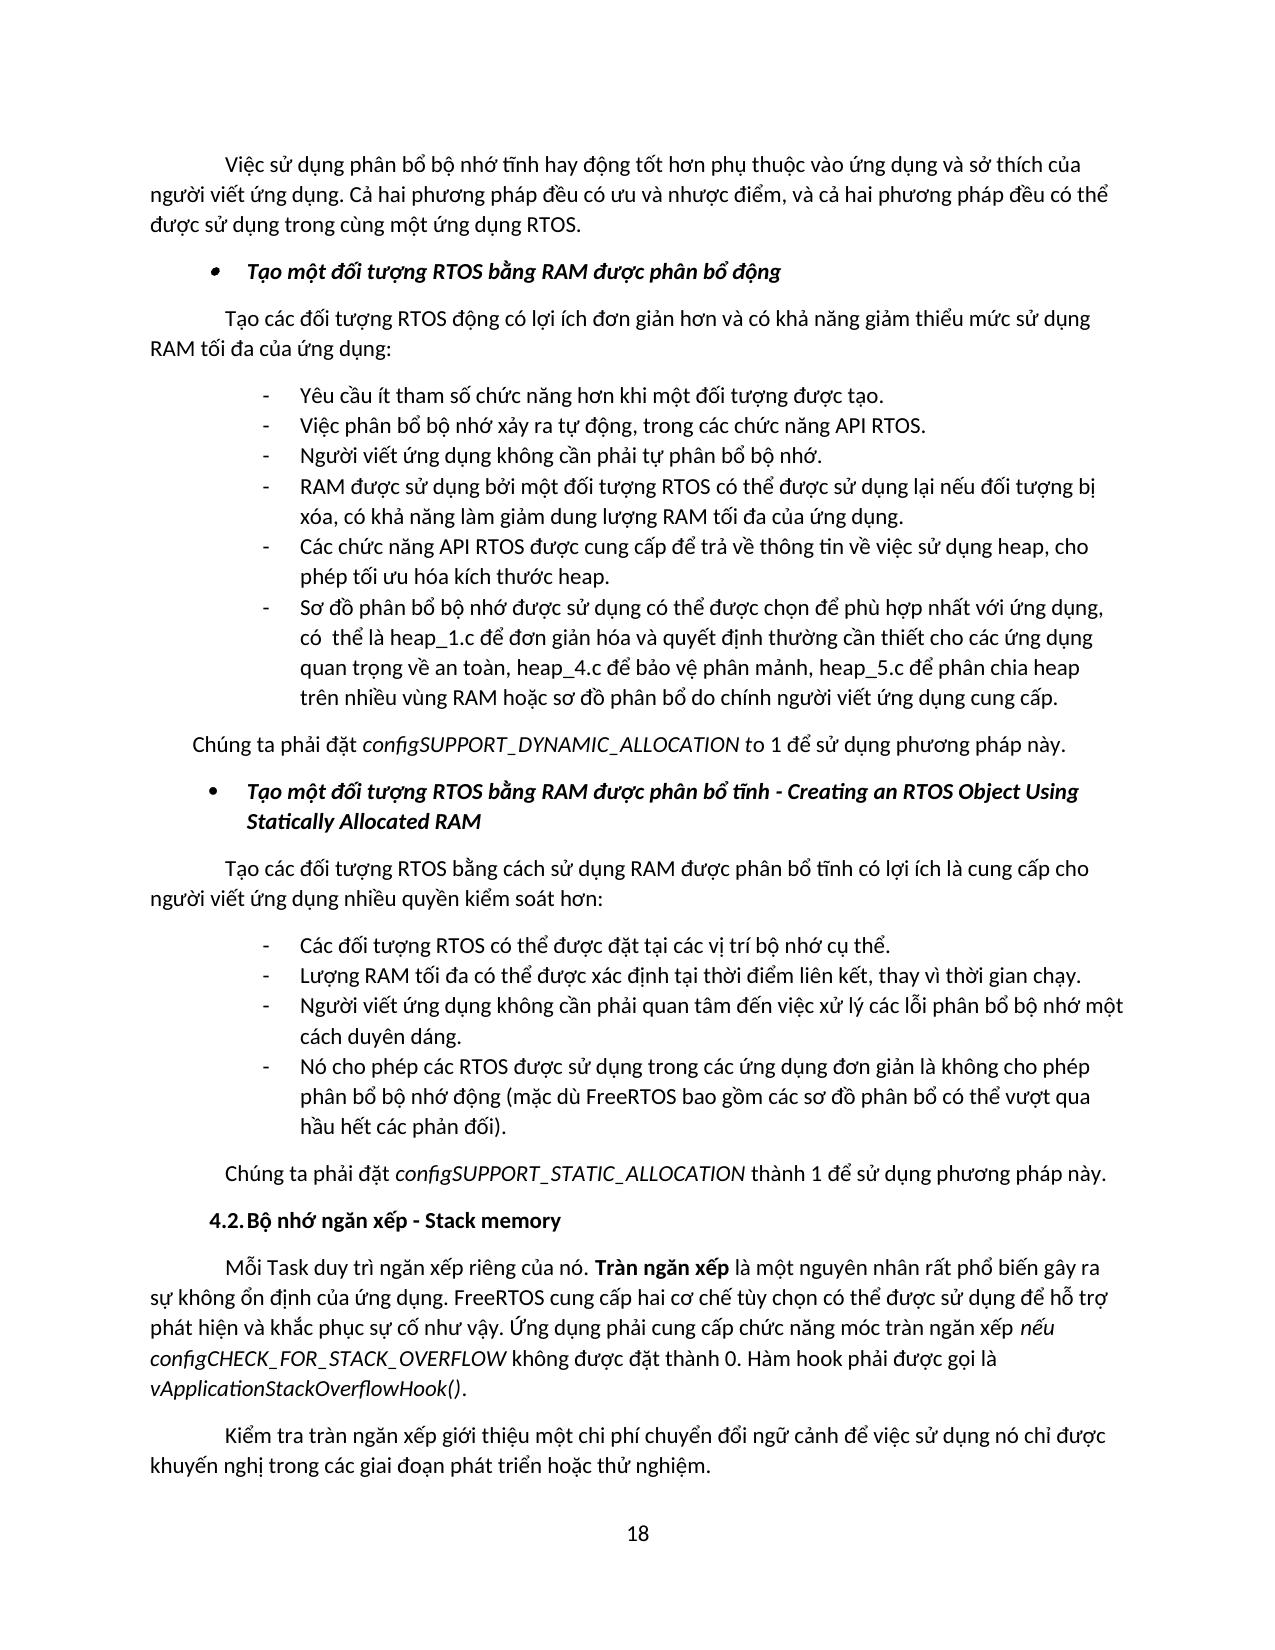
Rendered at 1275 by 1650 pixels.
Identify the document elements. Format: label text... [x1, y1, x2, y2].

text Tạo các đối tượng RTOS động có lợi ích đơn giản hơn và có khả năng giảm thiểu mức sử dụng RAM tối đa của ứng dụng: [150, 304, 1125, 362]
list Sơ đồ phân bổ bộ nhớ được sử dụng có thể được chọn để phù hợp nhất với ứng dụng, có thể là heap_1.c để đơn giản hóa và quyết định thường cần thiết cho các ứng dụng quan trọng về an toàn, heap_4.c để bảo vệ phân mảnh, heap_5.c để phân chia heap trên nhiều vùng RAM hoặc sơ đồ phân bổ do chính người viết ứng dụng cung cấp. [262, 593, 1125, 711]
list Tạo một đối tượng RTOS bằng RAM được phân bổ tĩnh - Creating an RTOS Object Using Statically Allocated RAM [209, 777, 1125, 835]
text Mỗi Task duy trì ngăn xếp riêng của nó. Tràn ngăn xếp là một nguyên nhân rất phổ biến gây ra sự không ổn định của ứng dụng. FreeRTOS cung cấp hai cơ chế tùy chọn có thể được sử dụng để hỗ trợ phát hiện và khắc phục sự cố như vậy. Ứng dụng phải cung cấp chức năng móc tràn ngăn xếp nếu configCHECK_FOR_STACK_OVERFLOW không được đặt thành 0. Hàm hook phải được gọi là vApplicationStackOverflowHook(). [150, 1253, 1125, 1402]
list Người viết ứng dụng không cần phải tự phân bổ bộ nhớ. [262, 442, 1125, 470]
list Tạo một đối tượng RTOS bằng RAM được phân bổ động [209, 257, 1125, 285]
list Lượng RAM tối đa có thể được xác định tại thời điểm liên kết, thay vì thời gian chạy. [262, 961, 1125, 989]
list Các chức năng API RTOS được cung cấp để trả về thông tin về việc sử dụng heap, cho phép tối ưu hóa kích thước heap. [262, 532, 1125, 591]
text Kiểm tra tràn ngăn xếp giới thiệu một chi phí chuyển đổi ngữ cảnh để việc sử dụng nó chỉ được khuyến nghị trong các giai đoạn phát triển hoặc thử nghiệm. [150, 1421, 1125, 1479]
list Các đối tượng RTOS có thể được đặt tại các vị trí bộ nhớ cụ thể. [262, 931, 1125, 959]
text Tạo các đối tượng RTOS bằng cách sử dụng RAM được phân bổ tĩnh có lợi ích là cung cấp cho người viết ứng dụng nhiều quyền kiểm soát hơn: [150, 854, 1125, 912]
text Chúng ta phải đặt configSUPPORT_STATIC_ALLOCATION thành 1 để sử dụng phương pháp này. [150, 1159, 1125, 1187]
text Chúng ta phải đặt configSUPPORT_DYNAMIC_ALLOCATION to 1 để sử dụng phương pháp này. [150, 730, 1125, 758]
list RAM được sử dụng bởi một đối tượng RTOS có thể được sử dụng lại nếu đối tượng bị xóa, có khả năng làm giảm dung lượng RAM tối đa của ứng dụng. [262, 472, 1125, 530]
list Yêu cầu ít tham số chức năng hơn khi một đối tượng được tạo. [262, 381, 1125, 409]
list Người viết ứng dụng không cần phải quan tâm đến việc xử lý các lỗi phân bổ bộ nhớ một cách duyên dáng. [262, 992, 1125, 1050]
list Việc phân bổ bộ nhớ xảy ra tự động, trong các chức năng API RTOS. [262, 411, 1125, 439]
list Nó cho phép các RTOS được sử dụng trong các ứng dụng đơn giản là không cho phép phân bổ bộ nhớ động (mặc dù FreeRTOS bao gồm các sơ đồ phân bổ có thể vượt qua hầu hết các phản đối). [262, 1052, 1125, 1141]
text Việc sử dụng phân bổ bộ nhớ tĩnh hay động tốt hơn phụ thuộc vào ứng dụng và sở thích của người viết ứng dụng. Cả hai phương pháp đều có ưu và nhược điểm, và cả hai phương pháp đều có thể được sử dụng trong cùng một ứng dụng RTOS. [150, 150, 1125, 238]
subtitle Bộ nhớ ngăn xếp - Stack memory [209, 1206, 1125, 1234]
